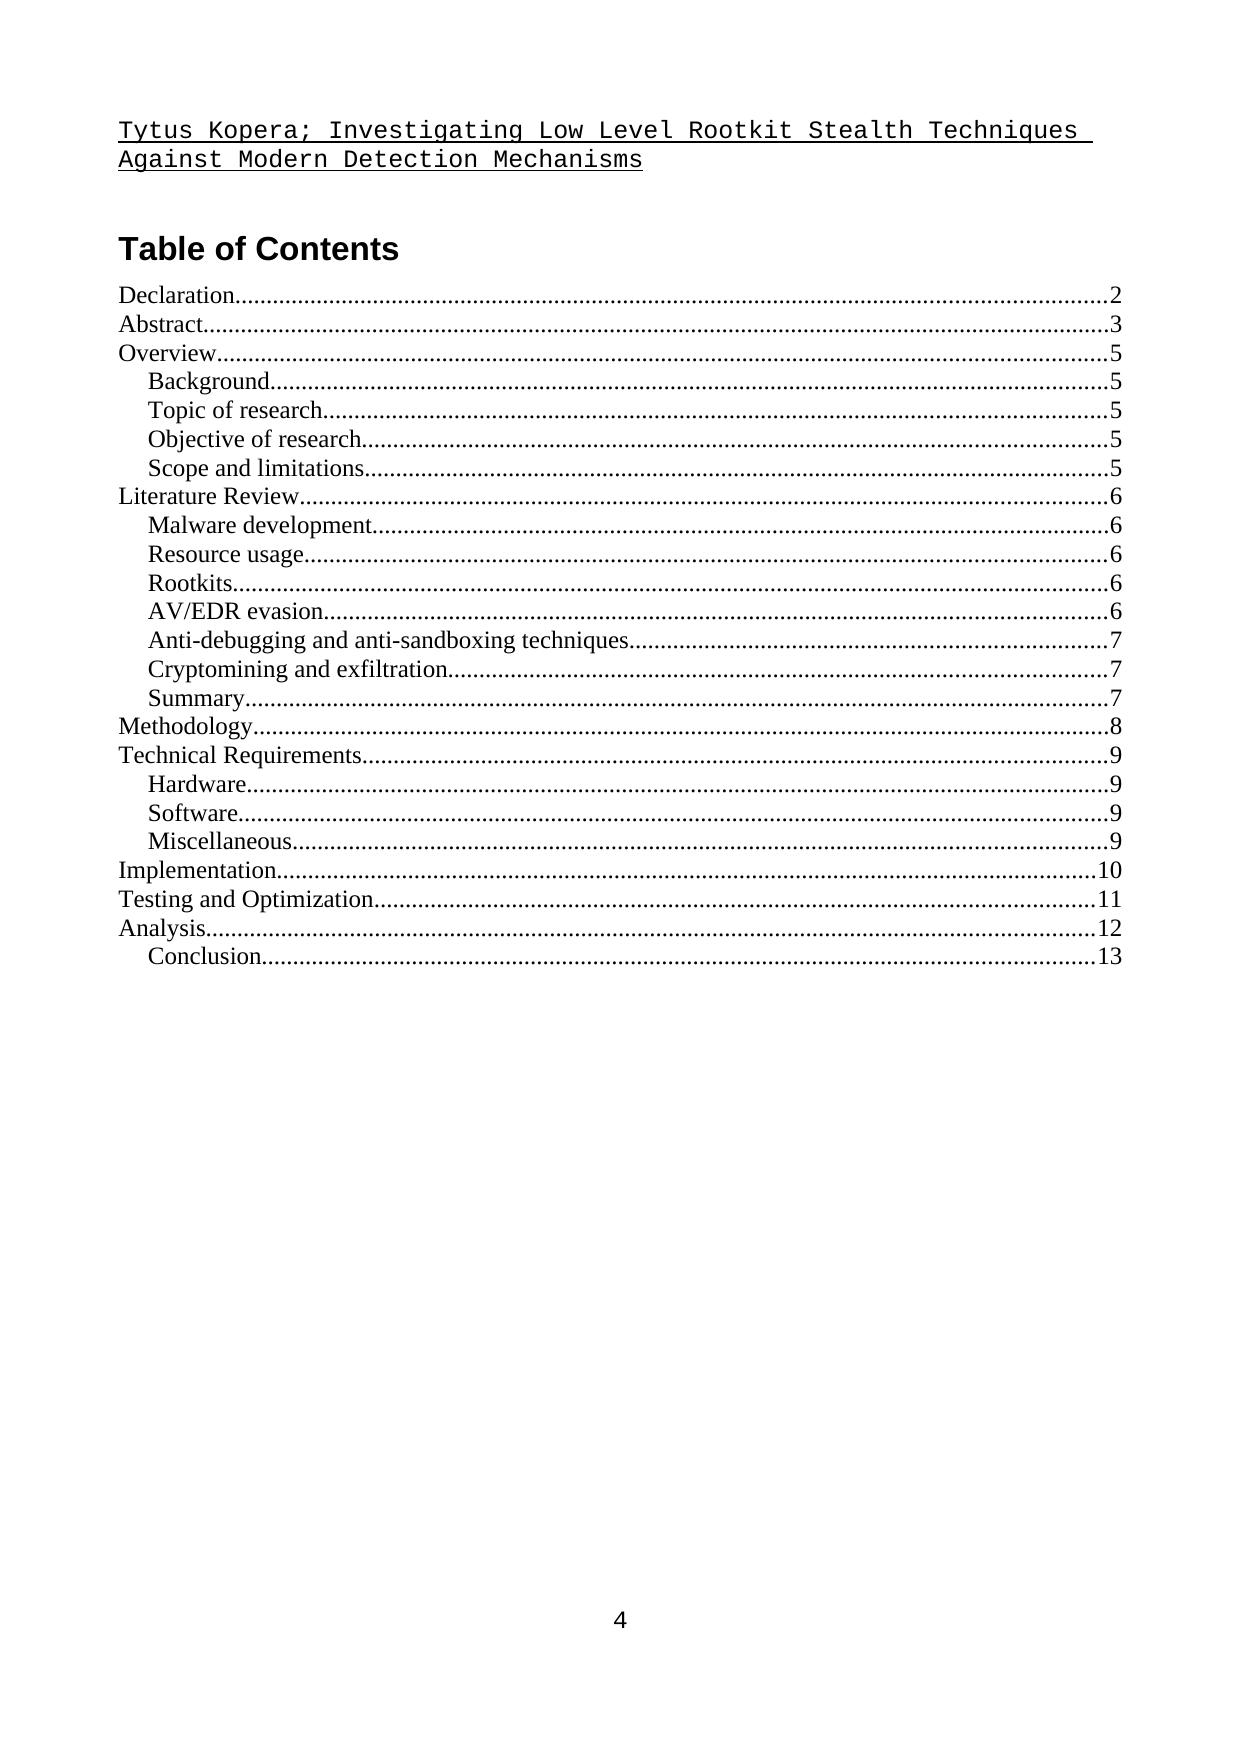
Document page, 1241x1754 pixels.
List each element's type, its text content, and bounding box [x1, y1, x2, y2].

text Declaration 2 [118, 280, 1122, 309]
text Objective of research 5 [148, 424, 1122, 453]
text Resource usage 6 [148, 539, 1122, 568]
text Literature Review 6 [118, 481, 1122, 510]
text Miscellaneous 9 [148, 826, 1122, 855]
text Malware development 6 [148, 510, 1122, 539]
text Conclusion 13 [148, 941, 1122, 970]
text Background 5 [148, 366, 1122, 395]
text Overview 5 [118, 338, 1122, 366]
text Topic of research 5 [148, 395, 1122, 424]
text Analysis 12 [118, 913, 1122, 941]
text Anti-debugging and anti-sandboxing techniques 7 [148, 625, 1122, 654]
text Implementation 10 [118, 855, 1122, 884]
text Methodology 8 [118, 711, 1122, 740]
text AV/EDR evasion 6 [148, 596, 1122, 625]
text Software 9 [148, 798, 1122, 826]
text Technical Requirements 9 [118, 740, 1122, 769]
text Rootkits 6 [148, 568, 1122, 596]
text Scope and limitations 5 [148, 453, 1122, 481]
text Cryptomining and exfiltration 7 [148, 654, 1122, 683]
text Hardware 9 [148, 769, 1122, 798]
text Testing and Optimization 11 [118, 884, 1122, 913]
text Summary 7 [148, 683, 1122, 711]
text Abstract 3 [118, 309, 1122, 338]
subtitle Table of Contents [118, 229, 1122, 268]
